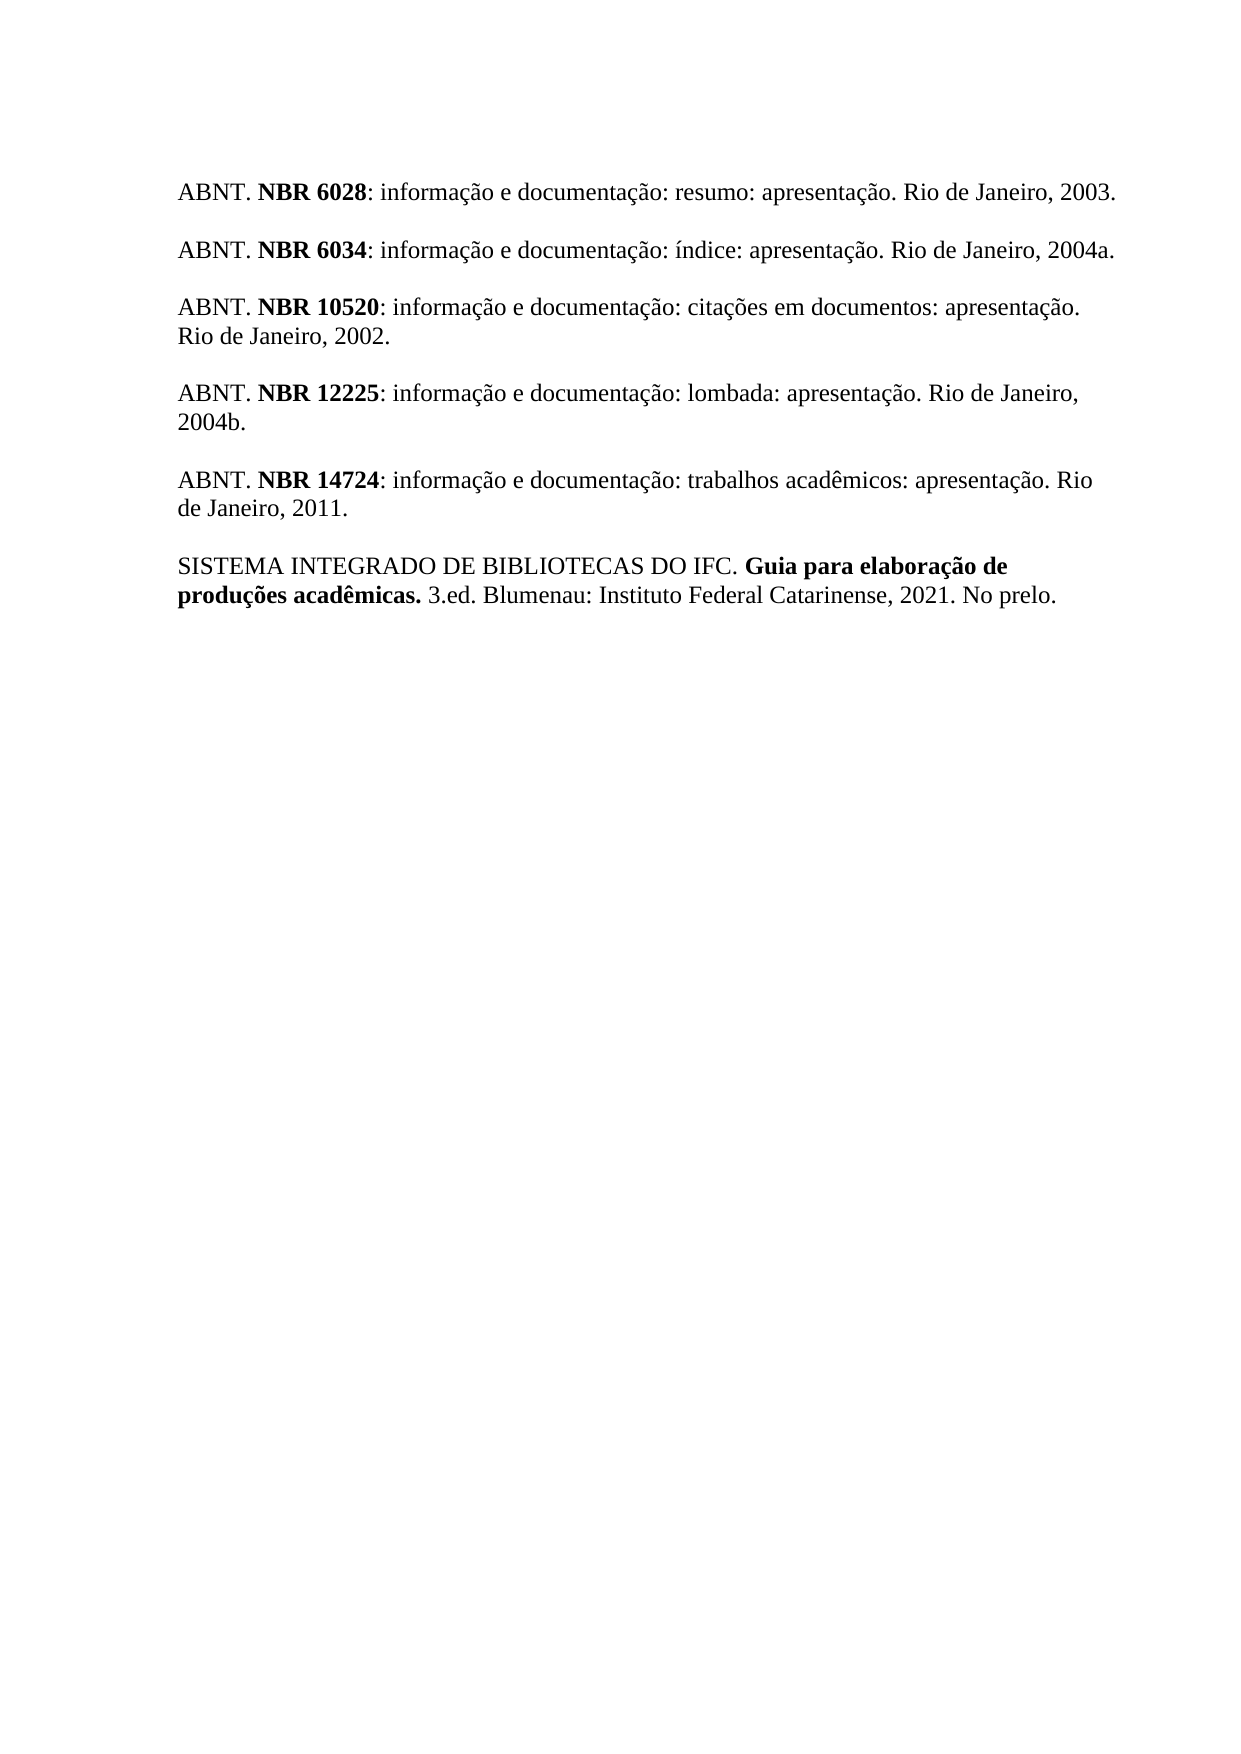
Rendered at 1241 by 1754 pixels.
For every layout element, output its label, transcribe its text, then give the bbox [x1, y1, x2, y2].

text ABNT. NBR 12225: informação e documentação: lombada: apresentação. Rio de Janeiro, 2004b. [177, 378, 1122, 436]
text ABNT. NBR 10520: informação e documentação: citações em documentos: apresentação. Rio de Janeiro, 2002. [177, 292, 1122, 350]
text SISTEMA INTEGRADO DE BIBLIOTECAS DO IFC. Guia para elaboração de produções acadêmicas. 3.ed. Blumenau: Instituto Federal Catarinense, 2021. No prelo. [177, 551, 1122, 608]
text ABNT. NBR 6028: informação e documentação: resumo: apresentação. Rio de Janeiro, 2003. [177, 177, 1122, 206]
text ABNT. NBR 6034: informação e documentação: índice: apresentação. Rio de Janeiro, 2004a. [177, 235, 1122, 263]
text ABNT. NBR 14724: informação e documentação: trabalhos acadêmicos: apresentação. Rio de Janeiro, 2011. [177, 465, 1122, 522]
